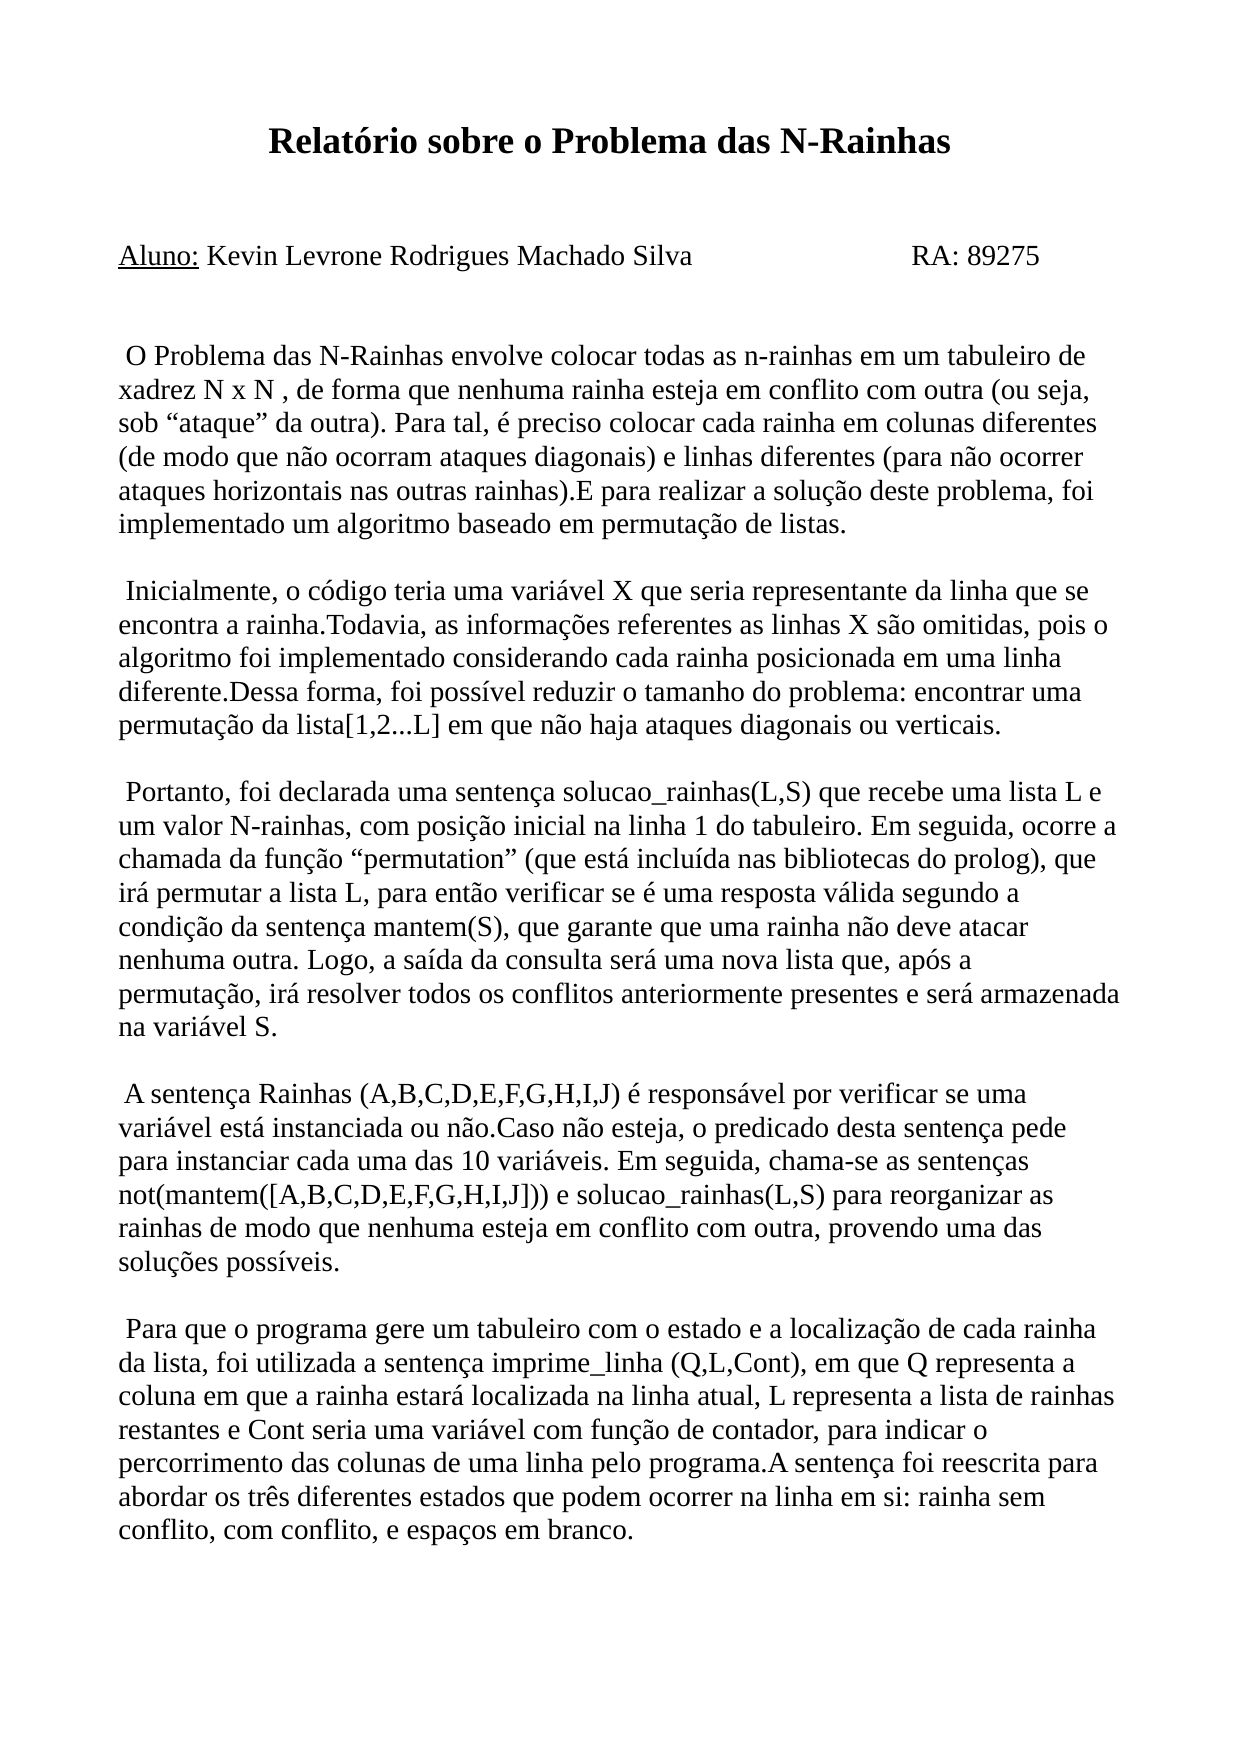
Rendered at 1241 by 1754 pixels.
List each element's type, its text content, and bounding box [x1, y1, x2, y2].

text Relatório sobre o Problema das N-Rainhas [118, 118, 1122, 161]
text A sentença Rainhas (A,B,C,D,E,F,G,H,I,J) é responsável por verificar se uma variável está instanciada ou não.Caso não esteja, o predicado desta sentença pede para instanciar cada uma das 10 variáveis. Em seguida, chama-se as sentenças not(mantem([A,B,C,D,E,F,G,H,I,J])) e solucao_rainhas(L,S) para reorganizar as rainhas de modo que nenhuma esteja em conflito com outra, provendo uma das soluções possíveis. [118, 1076, 1122, 1278]
text Aluno: Kevin Levrone Rodrigues Machado Silva RA: 89275 [118, 238, 1122, 271]
text O Problema das N-Rainhas envolve colocar todas as n-rainhas em um tabuleiro de xadrez N x N , de forma que nenhuma rainha esteja em conflito com outra (ou seja, sob “ataque” da outra). Para tal, é preciso colocar cada rainha em colunas diferentes (de modo que não ocorram ataques diagonais) e linhas diferentes (para não ocorrer ataques horizontais nas outras rainhas).E para realizar a solução deste problema, foi implementado um algoritmo baseado em permutação de listas. [118, 338, 1122, 540]
text Portanto, foi declarada uma sentença solucao_rainhas(L,S) que recebe uma lista L e um valor N-rainhas, com posição inicial na linha 1 do tabuleiro. Em seguida, ocorre a chamada da função “permutation” (que está incluída nas bibliotecas do prolog), que irá permutar a lista L, para então verificar se é uma resposta válida segundo a condição da sentença mantem(S), que garante que uma rainha não deve atacar nenhuma outra. Logo, a saída da consulta será uma nova lista que, após a permutação, irá resolver todos os conflitos anteriormente presentes e será armazenada na variável S. [118, 774, 1122, 1043]
text Para que o programa gere um tabuleiro com o estado e a localização de cada rainha da lista, foi utilizada a sentença imprime_linha (Q,L,Cont), em que Q representa a coluna em que a rainha estará localizada na linha atual, L representa a lista de rainhas restantes e Cont seria uma variável com função de contador, para indicar o percorrimento das colunas de uma linha pelo programa.A sentença foi reescrita para abordar os três diferentes estados que podem ocorrer na linha em si: rainha sem conflito, com conflito, e espaços em branco. [118, 1311, 1122, 1546]
text Inicialmente, o código teria uma variável X que seria representante da linha que se encontra a rainha.Todavia, as informações referentes as linhas X são omitidas, pois o algoritmo foi implementado considerando cada rainha posicionada em uma linha diferente.Dessa forma, foi possível reduzir o tamanho do problema: encontrar uma permutação da lista[1,2...L] em que não haja ataques diagonais ou verticais. [118, 573, 1122, 741]
